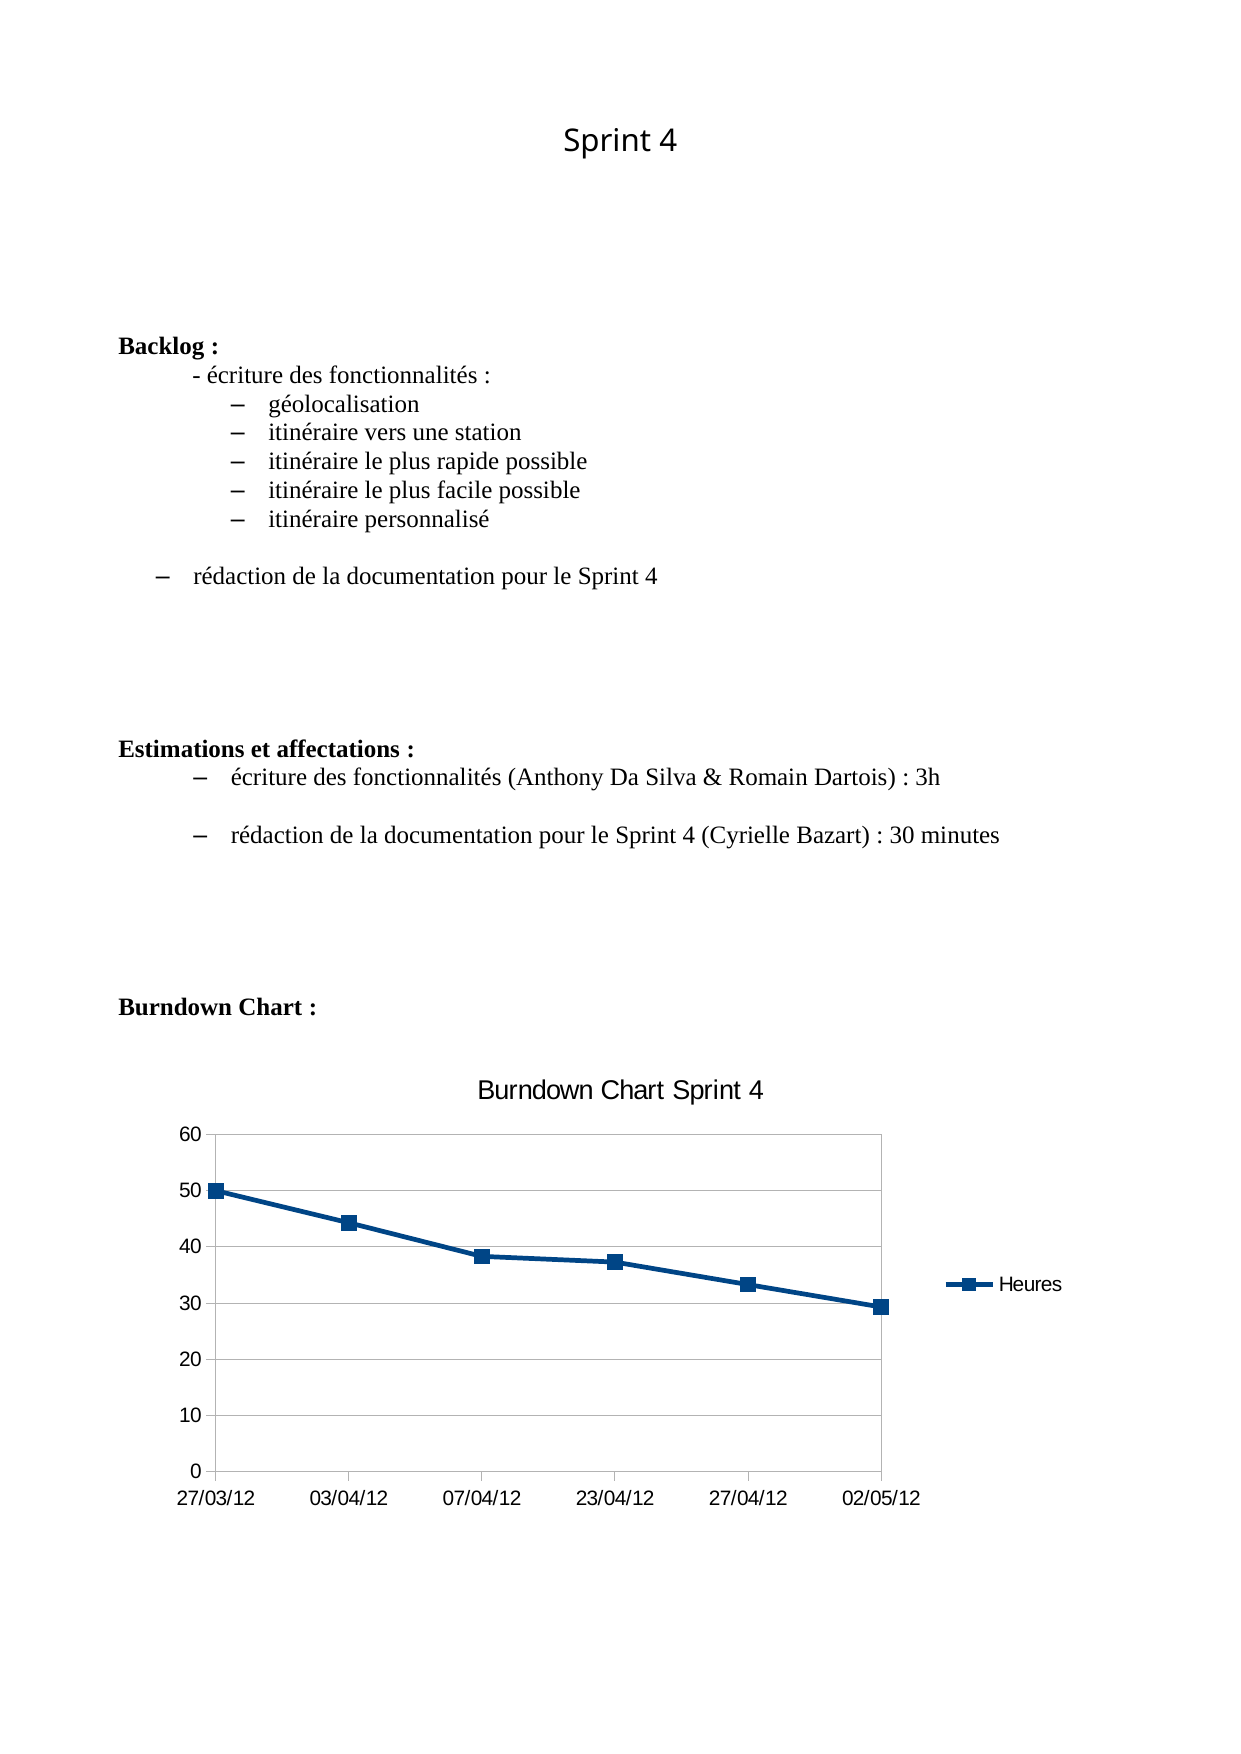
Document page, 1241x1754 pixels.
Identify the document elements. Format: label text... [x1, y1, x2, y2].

list géolocalisation [231, 389, 1122, 417]
text Burndown Chart : [118, 992, 1122, 1021]
list itinéraire personnalisé [231, 504, 1122, 532]
list écriture des fonctionnalités (Anthony Da Silva & Romain Dartois) : 3h [193, 762, 1122, 791]
list rédaction de la documentation pour le Sprint 4 (Cyrielle Bazart) : 30 minutes [193, 820, 1122, 849]
text Estimations et affectations : [118, 734, 1122, 762]
list itinéraire vers une station [231, 417, 1122, 446]
list rédaction de la documentation pour le Sprint 4 [156, 561, 1122, 590]
text Sprint 4 [118, 118, 1122, 161]
list itinéraire le plus facile possible [231, 475, 1122, 504]
text - écriture des fonctionnalités : [118, 360, 1122, 389]
text Backlog : [118, 331, 1122, 360]
list itinéraire le plus rapide possible [231, 446, 1122, 475]
